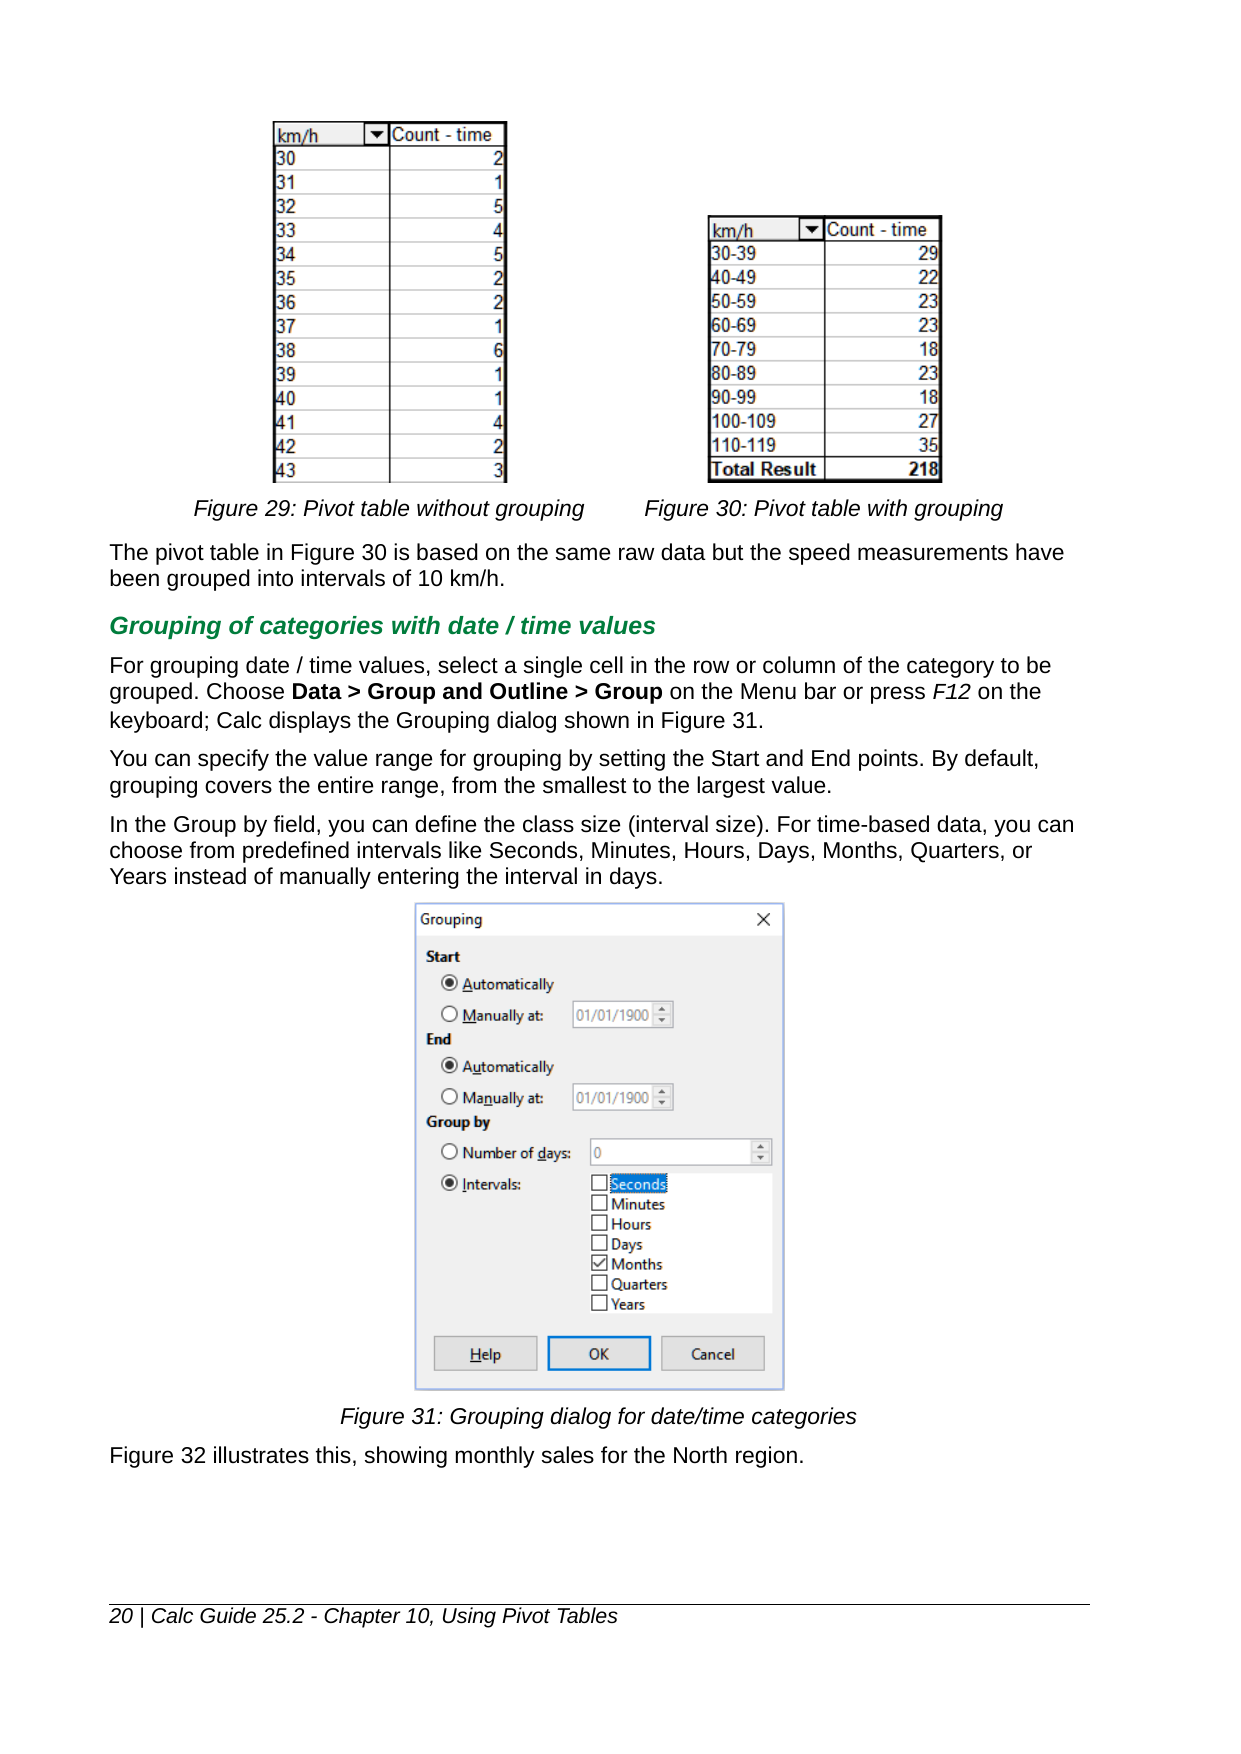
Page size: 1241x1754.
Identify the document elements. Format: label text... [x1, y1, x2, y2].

text Figure 31: Grouping dialog for date/time categories [340, 1403, 859, 1429]
picture [707, 215, 943, 483]
text For grouping date / time values, select a single cell in the row or column of the category to be grouped. Choose Data > Group and Outline > Group on the Menu bar or press F12 on the keyboard; Calc displays the Grouping dialog shown in Figure 31. [109, 652, 1090, 733]
text You can specify the value range for grouping by setting the Start and End points. By default, grouping covers the entire range, from the smallest to the largest value. [109, 745, 1090, 798]
picture [272, 121, 508, 483]
text Figure 32 illustrates this, showing monthly sales for the North region. [109, 1442, 1090, 1468]
text Figure 29: Pivot table without grouping [193, 495, 587, 521]
subtitle Grouping of categories with date / time values [109, 611, 1090, 639]
text Figure 30: Pivot table with grouping [644, 495, 1006, 521]
text The pivot table in Figure 30 is based on the same raw data but the speed measurements have been grouped into intervals of 10 km/h. [109, 538, 1090, 591]
text In the Group by field, you can define the class size (interval size). For time-based data, you can choose from predefined intervals like Seconds, Minutes, Hours, Days, Months, Quarters, or Years instead of manually entering the interval in days. [109, 811, 1090, 890]
picture [414, 902, 785, 1391]
